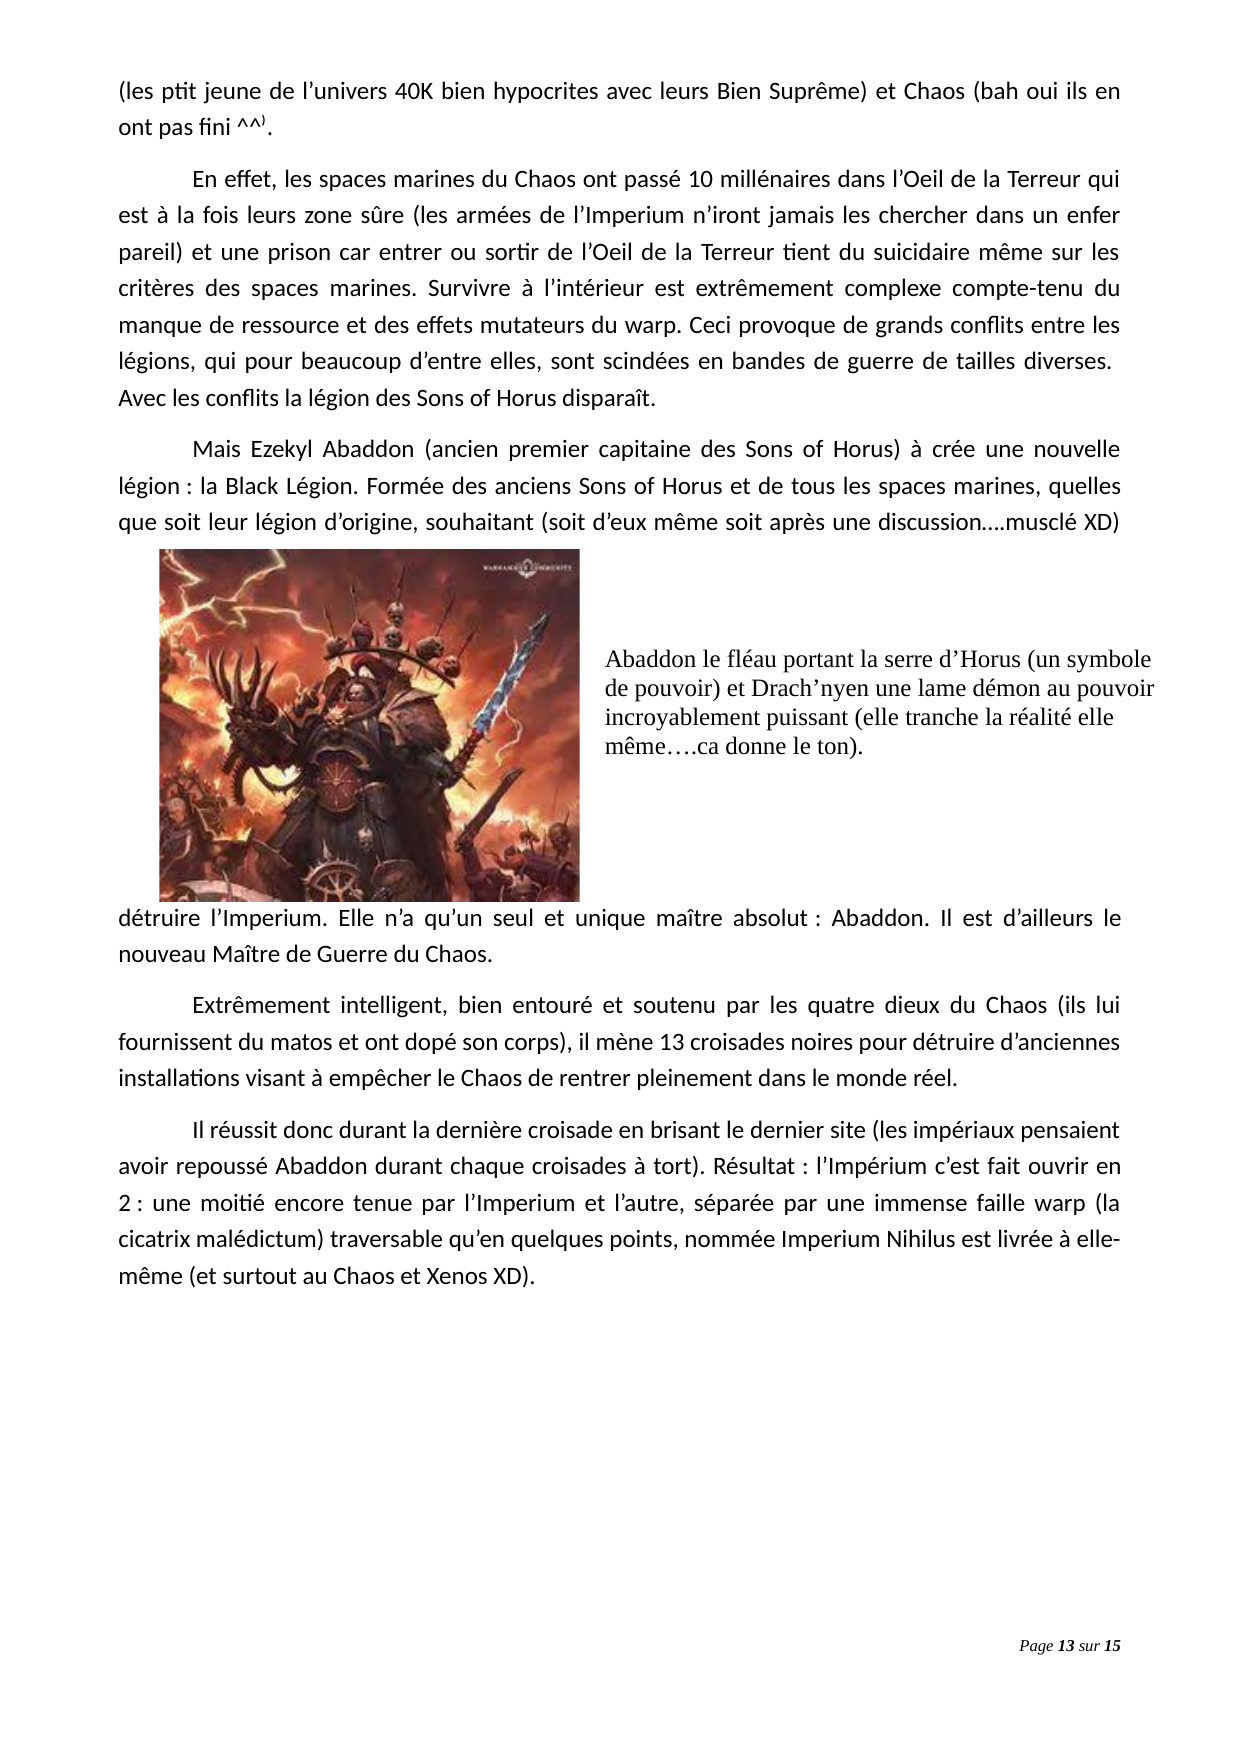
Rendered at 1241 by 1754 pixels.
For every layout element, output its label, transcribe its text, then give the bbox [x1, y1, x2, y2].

text (les ptit jeune de l’univers 40K bien hypocrites avec leurs Bien Suprême) et Chaos (bah oui ils en ont pas fini ^^⁾. [118, 75, 1122, 142]
text Il réussit donc durant la dernière croisade en brisant le dernier site (les impériaux pensaient avoir repoussé Abaddon durant chaque croisades à tort). Résultat : l’Impérium c’est fait ouvrir en 2 : une moitié encore tenue par l’Imperium et l’autre, séparée par une immense faille warp (la cicatrix malédictum) traversable qu’en quelques points, nommée Imperium Nihilus est livrée à elle-même (et surtout au Chaos et Xenos XD). [118, 1114, 1122, 1291]
text Abaddon le fléau portant la serre d’Horus (un symbole de pouvoir) et Drach’nyen une lame démon au pouvoir incroyablement puissant (elle tranche la réalité elle même….ca donne le ton). [604, 644, 1159, 759]
text Mais Ezekyl Abaddon (ancien premier capitaine des Sons of Horus) à crée une nouvelle légion : la Black Légion. Formée des anciens Sons of Horus et de tous les spaces marines, quelles que soit leur légion d’origine, souhaitant (soit d’eux même soit après une discussion….musclé XD) détruire l’Imperium. Elle n’a qu’un seul et unique maître absolut : Abaddon. Il est d’ailleurs le nouveau Maître de Guerre du Chaos. [118, 433, 1159, 969]
text Extrêmement intelligent, bien entouré et soutenu par les quatre dieux du Chaos (ils lui fournissent du matos et ont dopé son corps), il mène 13 croisades noires pour détruire d’anciennes installations visant à empêcher le Chaos de rentrer pleinement dans le monde réel. [118, 989, 1122, 1093]
picture [159, 549, 580, 902]
text En effet, les spaces marines du Chaos ont passé 10 millénaires dans l’Oeil de la Terreur qui est à la fois leurs zone sûre (les armées de l’Imperium n’iront jamais les chercher dans un enfer pareil) et une prison car entrer ou sortir de l’Oeil de la Terreur tient du suicidaire même sur les critères des spaces marines. Survivre à l’intérieur est extrêmement complexe compte-tenu du manque de ressource et des effets mutateurs du warp. Ceci provoque de grands conflits entre les légions, qui pour beaucoup d’entre elles, sont scindées en bandes de guerre de tailles diverses. Avec les conflits la légion des Sons of Horus disparaît. [118, 163, 1122, 413]
